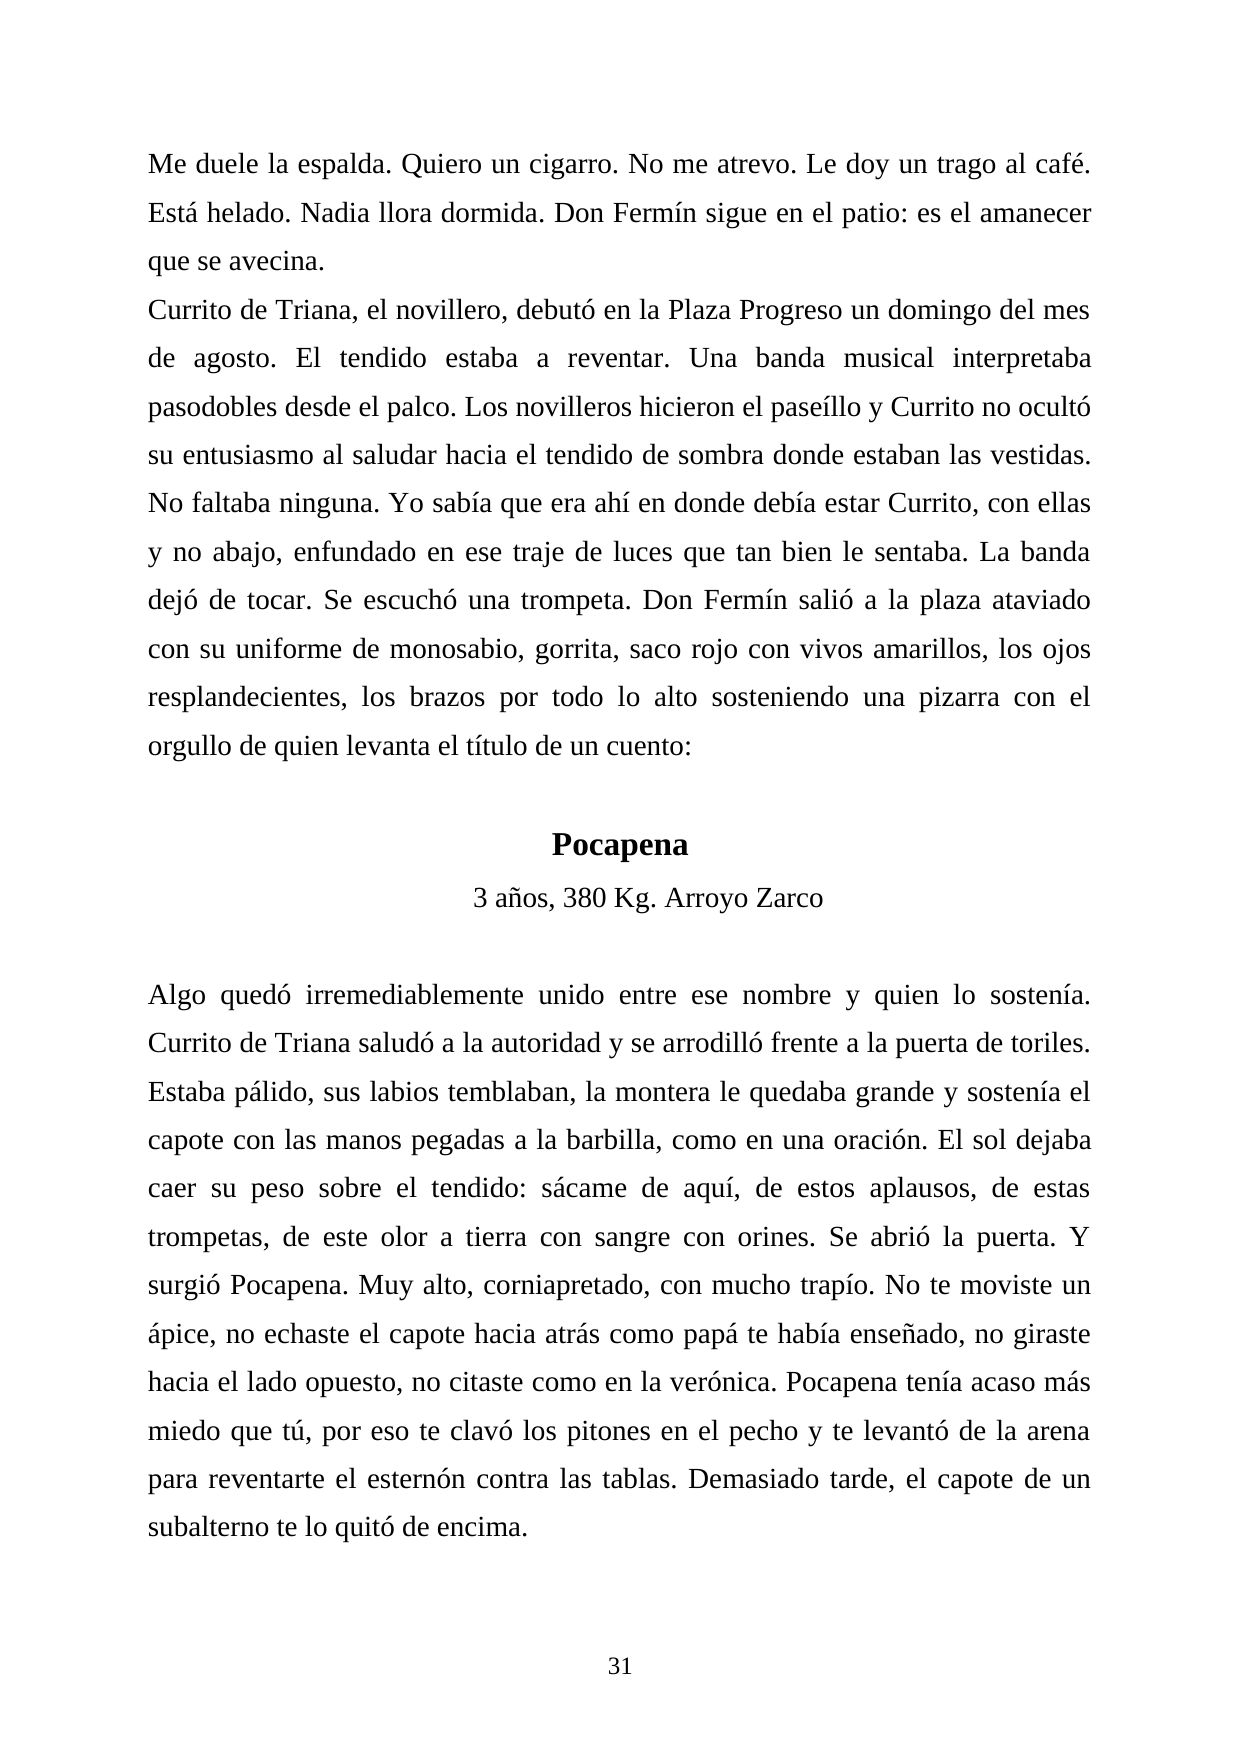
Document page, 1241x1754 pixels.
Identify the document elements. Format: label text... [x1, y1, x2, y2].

text Pocapena [148, 826, 1092, 863]
text Algo quedó irremediablemente unido entre ese nombre y quien lo sostenía. Currito de Triana saludó a la autoridad y se arrodilló frente a la puerta de toriles. Estaba pálido, sus labios temblaban, la montera le quedaba grande y sostenía el capote con las manos pegadas a la barbilla, como en una oración. El sol dejaba caer su peso sobre el tendido: sácame de aquí, de estos aplausos, de estas trompetas, de este olor a tierra con sangre con orines. Se abrió la puerta. Y surgió Pocapena. Muy alto, corniapretado, con mucho trapío. No te moviste un ápice, no echaste el capote hacia atrás como papá te había enseñado, no giraste hacia el lado opuesto, no citaste como en la verónica. Pocapena tenía acaso más miedo que tú, por eso te clavó los pitones en el pecho y te levantó de la arena para reventarte el esternón contra las tablas. Demasiado tarde, el capote de un subalterno te lo quitó de encima. [148, 978, 1092, 1543]
text 3 años, 380 Kg. Arroyo Zarco [148, 881, 1092, 913]
text Me duele la espalda. Quiero un cigarro. No me atrevo. Le doy un trago al café. Está helado. Nadia llora dormida. Don Fermín sigue en el patio: es el amanecer que se avecina. [148, 148, 1092, 277]
text Currito de Triana, el novillero, debutó en la Plaza Progreso un domingo del mes de agosto. El tendido estaba a reventar. Una banda musical interpretaba pasodobles desde el palco. Los novilleros hicieron el paseíllo y Currito no ocultó su entusiasmo al saludar hacia el tendido de sombra donde estaban las vestidas. No faltaba ninguna. Yo sabía que era ahí en donde debía estar Currito, con ellas y no abajo, enfundado en ese traje de luces que tan bien le sentaba. La banda dejó de tocar. Se escuchó una trompeta. Don Fermín salió a la plaza ataviado con su uniforme de monosabio, gorrita, saco rojo con vivos amarillos, los ojos resplandecientes, los brazos por todo lo alto sosteniendo una pizarra con el orgullo de quien levanta el título de un cuento: [148, 293, 1092, 761]
